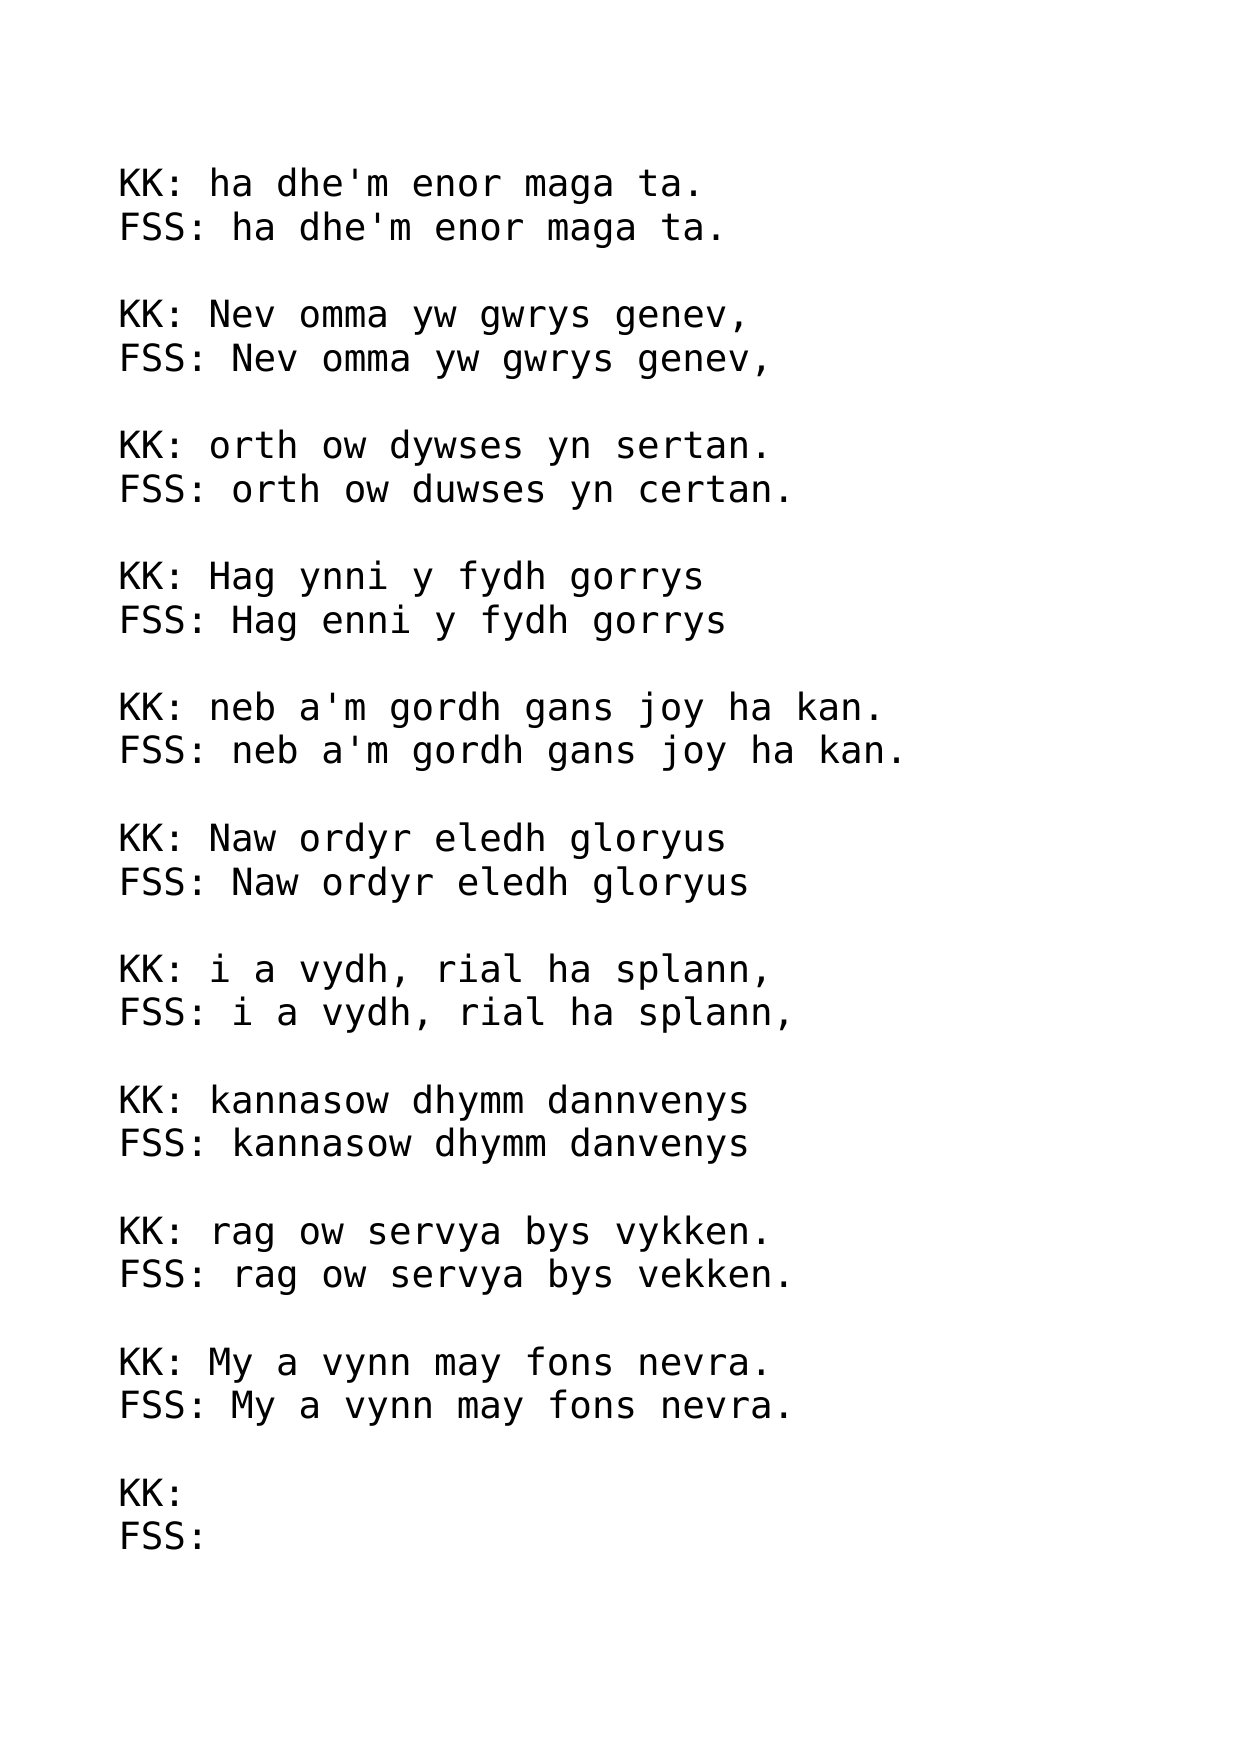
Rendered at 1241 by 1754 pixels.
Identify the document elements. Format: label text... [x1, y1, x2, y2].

text KK: Naw ordyr eledh gloryus [118, 816, 1122, 860]
text KK: orth ow dywses yn sertan. [118, 424, 1122, 467]
text FSS: i a vydh, rial ha splann, [118, 991, 1122, 1035]
text KK: i a vydh, rial ha splann, [118, 947, 1122, 991]
text FSS: ha dhe'm enor maga ta. [118, 205, 1122, 249]
text KK: My a vynn may fons nevra. [118, 1340, 1122, 1384]
text KK: Hag ynni y fydh gorrys [118, 554, 1122, 598]
text KK: [118, 1471, 1122, 1515]
text KK: kannasow dhymm dannvenys [118, 1078, 1122, 1122]
text FSS: neb a'm gordh gans joy ha kan. [118, 729, 1122, 773]
text FSS: My a vynn may fons nevra. [118, 1384, 1122, 1427]
text KK: rag ow servya bys vykken. [118, 1209, 1122, 1253]
text FSS: Naw ordyr eledh gloryus [118, 860, 1122, 904]
text KK: ha dhe'm enor maga ta. [118, 162, 1122, 205]
text FSS: orth ow duwses yn certan. [118, 467, 1122, 511]
text FSS: rag ow servya bys vekken. [118, 1253, 1122, 1297]
text FSS: Nev omma yw gwrys genev, [118, 336, 1122, 380]
text FSS: [118, 1515, 1122, 1558]
text KK: neb a'm gordh gans joy ha kan. [118, 686, 1122, 729]
text FSS: Hag enni y fydh gorrys [118, 598, 1122, 642]
text KK: Nev omma yw gwrys genev, [118, 293, 1122, 336]
text FSS: kannasow dhymm danvenys [118, 1122, 1122, 1166]
